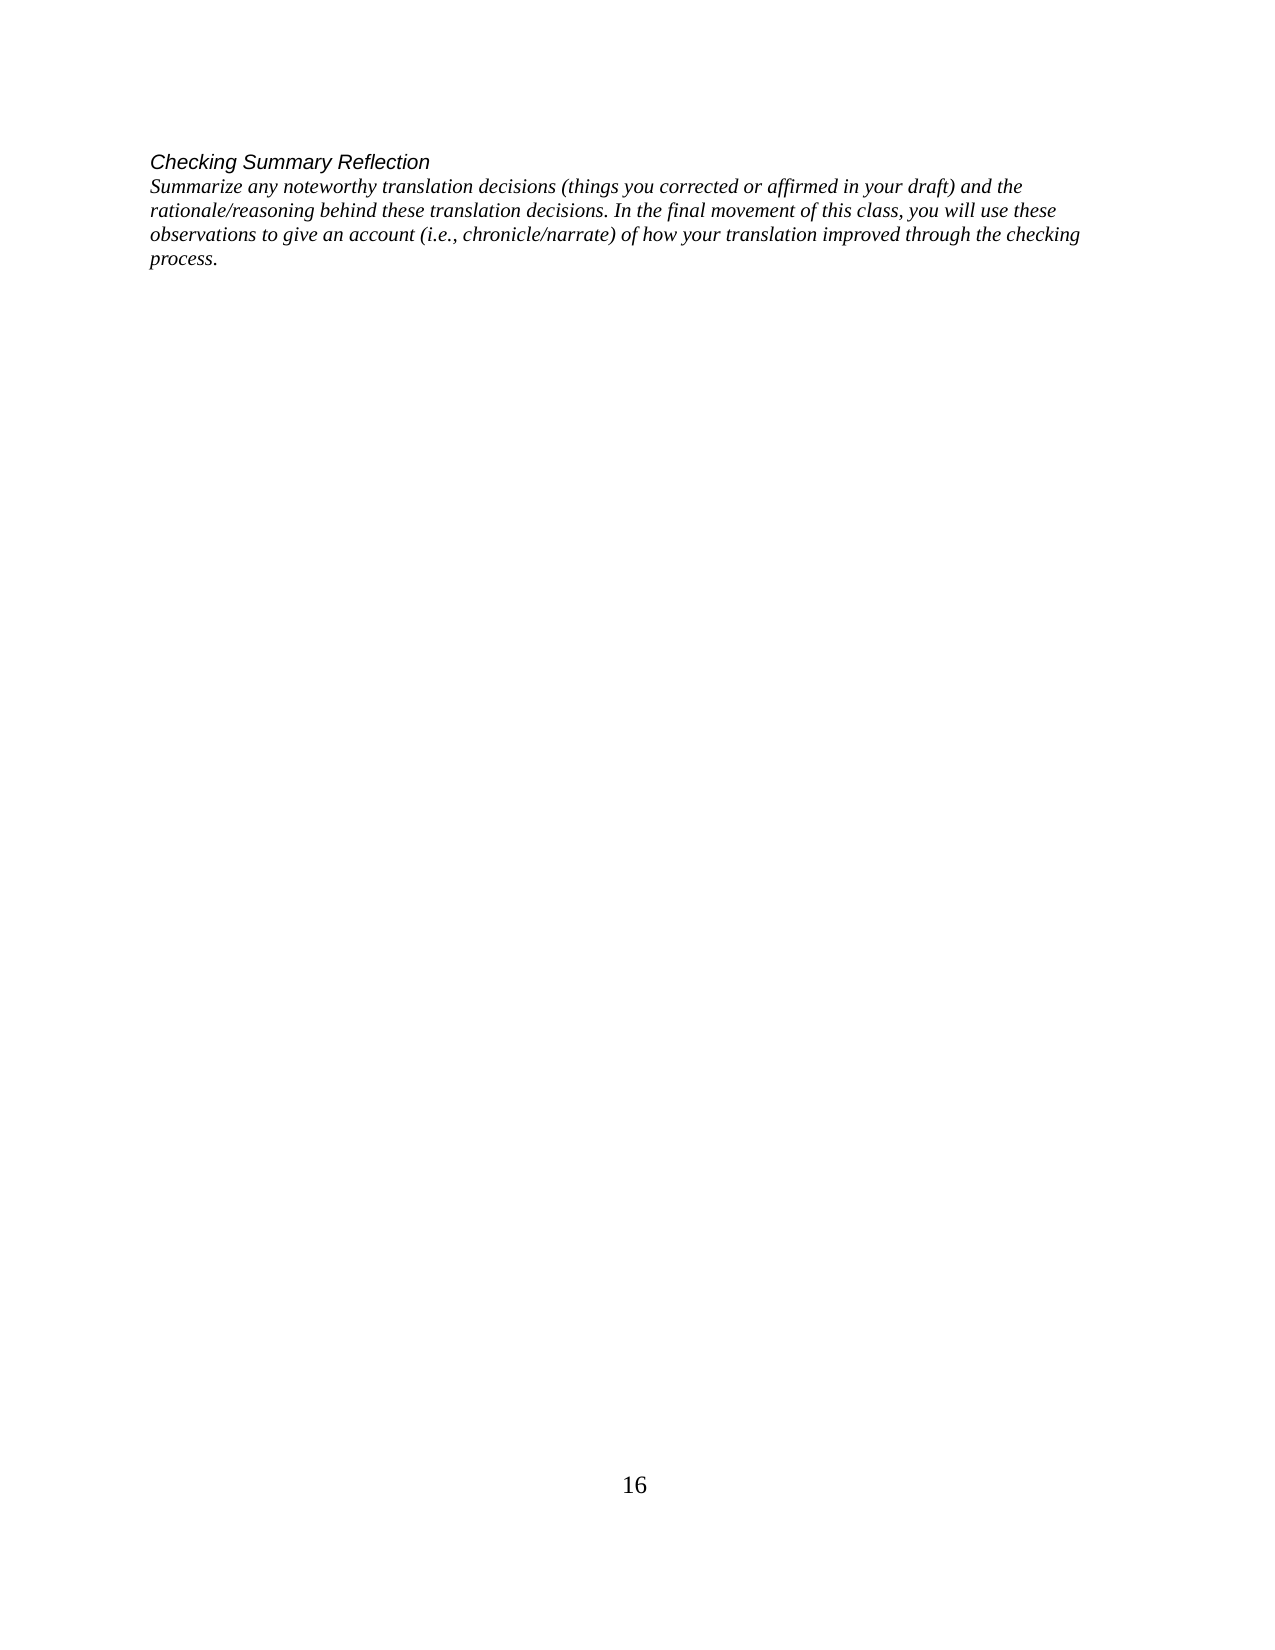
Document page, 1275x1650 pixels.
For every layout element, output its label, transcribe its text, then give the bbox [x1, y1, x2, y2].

subtitle Checking Summary Reflection [150, 150, 1125, 174]
text Summarize any noteworthy translation decisions (things you corrected or affirmed in your draft) and the rationale/reasoning behind these translation decisions. In the final movement of this class, you will use these observations to give an account (i.e., chronicle/narrate) of how your translation improved through the checking process. [150, 174, 1125, 270]
